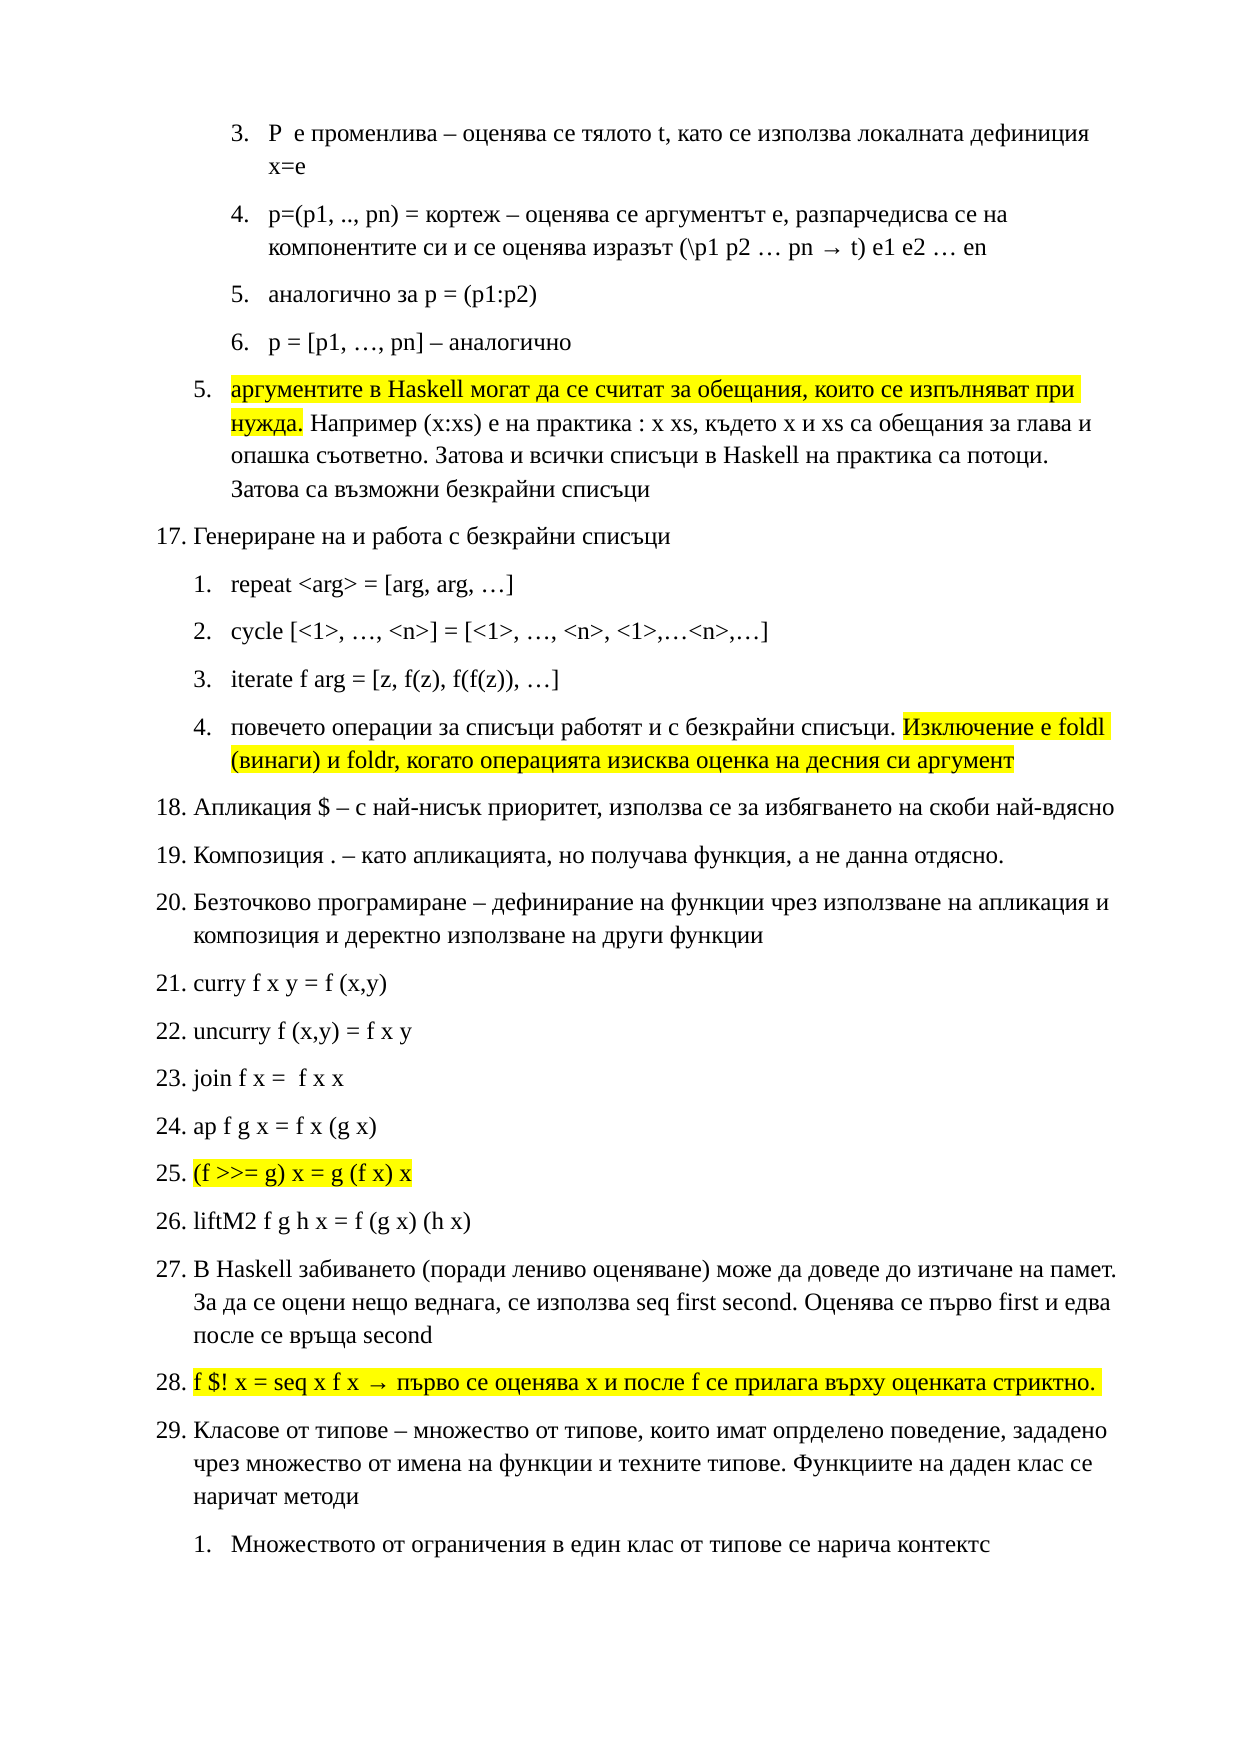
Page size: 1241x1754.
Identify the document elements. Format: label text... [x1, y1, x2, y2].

list Класове от типове – множество от типове, които имат опрделено поведение, зададено чрез множество от имена на функции и техните типове. Функциите на даден клас се наричат методи [156, 1415, 1122, 1510]
list аргументите в Haskell могат да се считат за обещания, които се изпълняват при нужда. Например (x:xs) е на практика : x xs, където x и xs са обещания за глава и опашка съответно. Затова и всички списъци в Haskell на практика са потоци. Затова са възможни безкрайни списъци [193, 374, 1122, 502]
list Множеството от ограничения в един клас от типове се нарича контектс [193, 1529, 1122, 1557]
list p = [p1, …, pn] – аналогично [231, 327, 1122, 356]
list repeat <arg> = [arg, arg, …] [193, 569, 1122, 598]
list f $! x = seq x f x → първо се оценява x и после f се прилага върху оценката стриктно. [156, 1367, 1122, 1396]
list аналогично за p = (p1:p2) [231, 279, 1122, 308]
list повечето операции за списъци работят и с безкрайни списъци. Изключение е foldl (винаги) и foldr, когато операцията изисква оценка на десния си аргумент [193, 712, 1122, 773]
list P е променлива – оценява се тялото t, като се използва локалната дефиниция x=e [231, 118, 1122, 180]
list uncurry f (x,y) = f x y [156, 1016, 1122, 1044]
list (f >>= g) x = g (f x) x [156, 1158, 1122, 1187]
list liftM2 f g h x = f (g x) (h x) [156, 1206, 1122, 1235]
list В Haskell забиването (поради лениво оценяване) може да доведе до изтичане на памет. За да се оцени нещо веднага, се използва seq first second. Оценява се първо first и едва после се връща second [156, 1254, 1122, 1348]
list ap f g x = f x (g x) [156, 1111, 1122, 1140]
list curry f x y = f (x,y) [156, 968, 1122, 997]
list join f x = f x x [156, 1063, 1122, 1092]
list cycle [<1>, …, <n>] = [<1>, …, <n>, <1>,…<n>,…] [193, 616, 1122, 645]
list p=(p1, .., pn) = кортеж – оценява се аргументът е, разпарчедисва се на компонентите си и се оценява изразът (\p1 p2 … pn → t) e1 e2 … en [231, 199, 1122, 261]
list Генериране на и работа с безкрайни списъци [156, 521, 1122, 550]
list Апликация $ – с най-нисък приоритет, използва се за избягването на скоби най-вдясно [156, 792, 1122, 821]
list Безточково програмиране – дефинирание на функции чрез използване на апликация и композиция и деректно използване на други функции [156, 887, 1122, 949]
list iterate f arg = [z, f(z), f(f(z)), …] [193, 664, 1122, 693]
list Композиция . – като апликацията, но получава функция, а не данна отдясно. [156, 840, 1122, 869]
